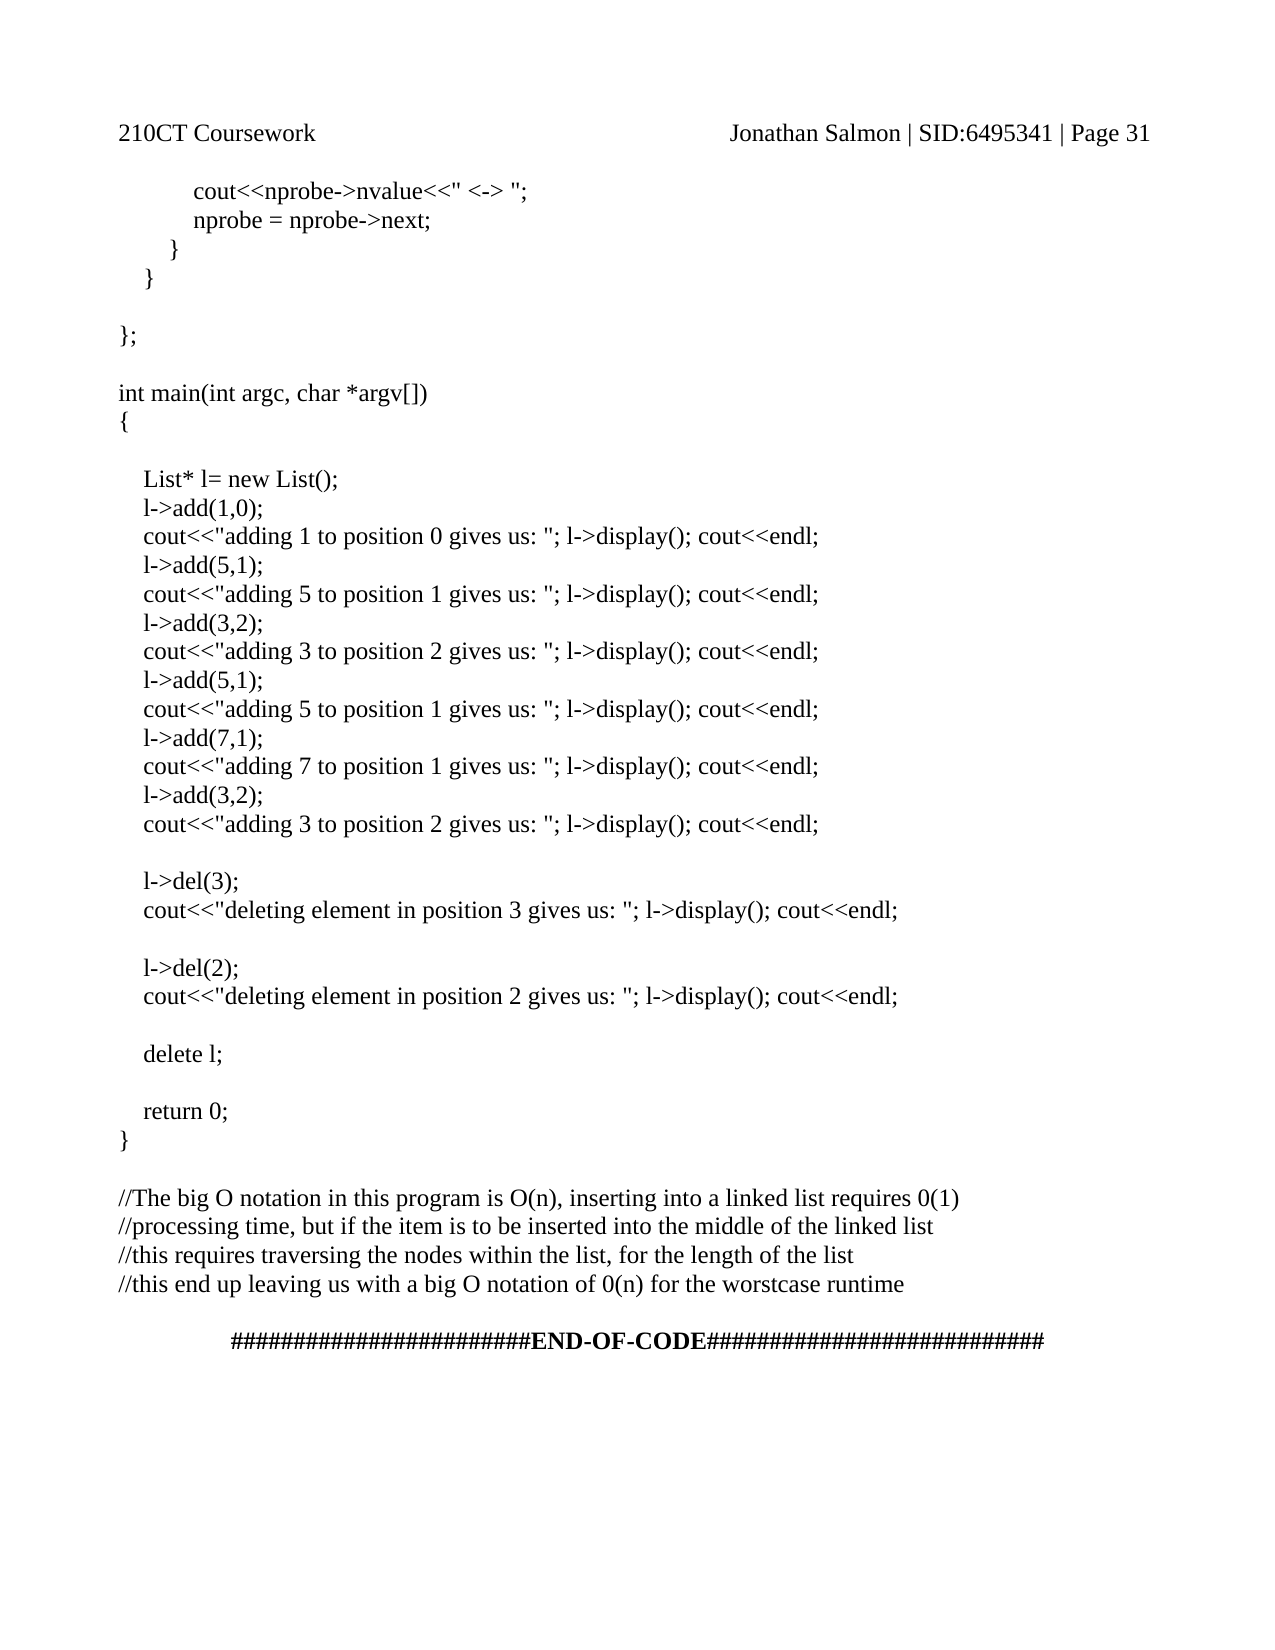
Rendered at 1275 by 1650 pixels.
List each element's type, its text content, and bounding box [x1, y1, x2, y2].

text } [118, 1125, 1157, 1154]
text cout<<"adding 7 to position 1 gives us: "; l->display(); cout<<endl; [118, 751, 1157, 780]
text cout<<"adding 3 to position 2 gives us: "; l->display(); cout<<endl; [118, 809, 1157, 838]
text cout<<"adding 3 to position 2 gives us: "; l->display(); cout<<endl; [118, 636, 1157, 665]
text } [118, 263, 1157, 291]
text //The big O notation in this program is O(n), inserting into a linked list requires 0(1) [118, 1183, 1157, 1211]
text l->add(3,2); [118, 780, 1157, 809]
text cout<<nprobe->nvalue<<" <-> "; [118, 176, 1157, 205]
text cout<<"adding 5 to position 1 gives us: "; l->display(); cout<<endl; [118, 694, 1157, 723]
text l->add(5,1); [118, 665, 1157, 694]
text l->add(3,2); [118, 608, 1157, 636]
text cout<<"adding 5 to position 1 gives us: "; l->display(); cout<<endl; [118, 579, 1157, 608]
text l->del(3); [118, 866, 1157, 895]
text { [118, 406, 1157, 435]
text } [118, 234, 1157, 263]
text l->add(1,0); [118, 493, 1157, 521]
text cout<<"adding 1 to position 0 gives us: "; l->display(); cout<<endl; [118, 521, 1157, 550]
text l->add(5,1); [118, 550, 1157, 579]
text nprobe = nprobe->next; [118, 205, 1157, 234]
text //this end up leaving us with a big O notation of 0(n) for the worstcase runtime [118, 1269, 1157, 1298]
text return 0; [118, 1096, 1157, 1125]
text }; [118, 320, 1157, 349]
text l->del(2); [118, 953, 1157, 981]
text ########################END-OF-CODE########################### [118, 1326, 1157, 1355]
text cout<<"deleting element in position 3 gives us: "; l->display(); cout<<endl; [118, 895, 1157, 924]
text int main(int argc, char *argv[]) [118, 378, 1157, 406]
text //this requires traversing the nodes within the list, for the length of the list [118, 1240, 1157, 1269]
text delete l; [118, 1039, 1157, 1068]
text List* l= new List(); [118, 464, 1157, 493]
text l->add(7,1); [118, 723, 1157, 751]
text //processing time, but if the item is to be inserted into the middle of the linked list [118, 1211, 1157, 1240]
text cout<<"deleting element in position 2 gives us: "; l->display(); cout<<endl; [118, 981, 1157, 1010]
